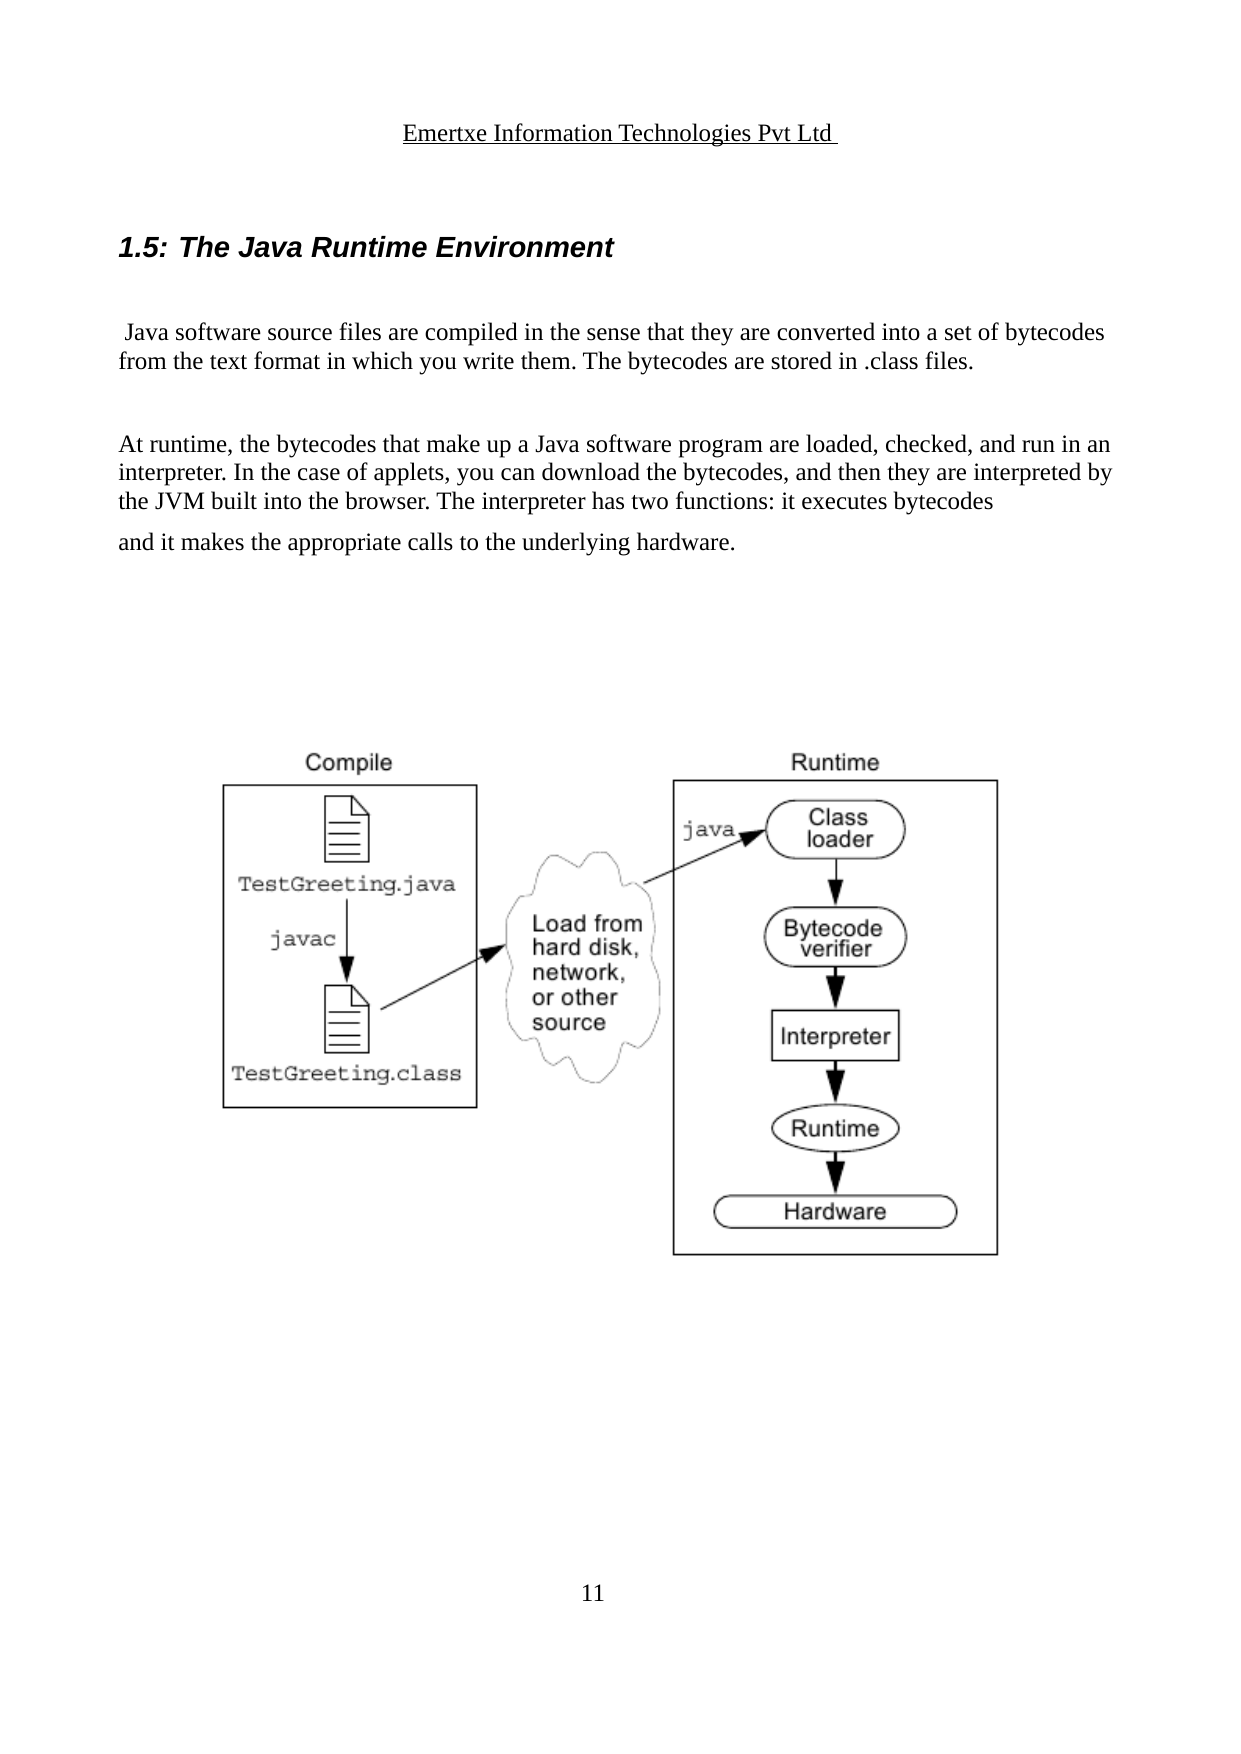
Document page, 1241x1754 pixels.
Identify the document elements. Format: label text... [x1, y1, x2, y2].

text Java software source files are compiled in the sense that they are converted into a set of bytecodes from the text format in which you write them. The bytecodes are stored in .class files. [118, 317, 1122, 375]
subtitle The Java Runtime Environment [118, 230, 1122, 264]
picture [176, 733, 1064, 1276]
text and it makes the appropriate calls to the underlying hardware. [118, 527, 1122, 556]
text At runtime, the bytecodes that make up a Java software program are loaded, checked, and run in an interpreter. In the case of applets, you can download the bytecodes, and then they are interpreted by the JVM built into the browser. The interpreter has two functions: it executes bytecodes [118, 429, 1122, 515]
